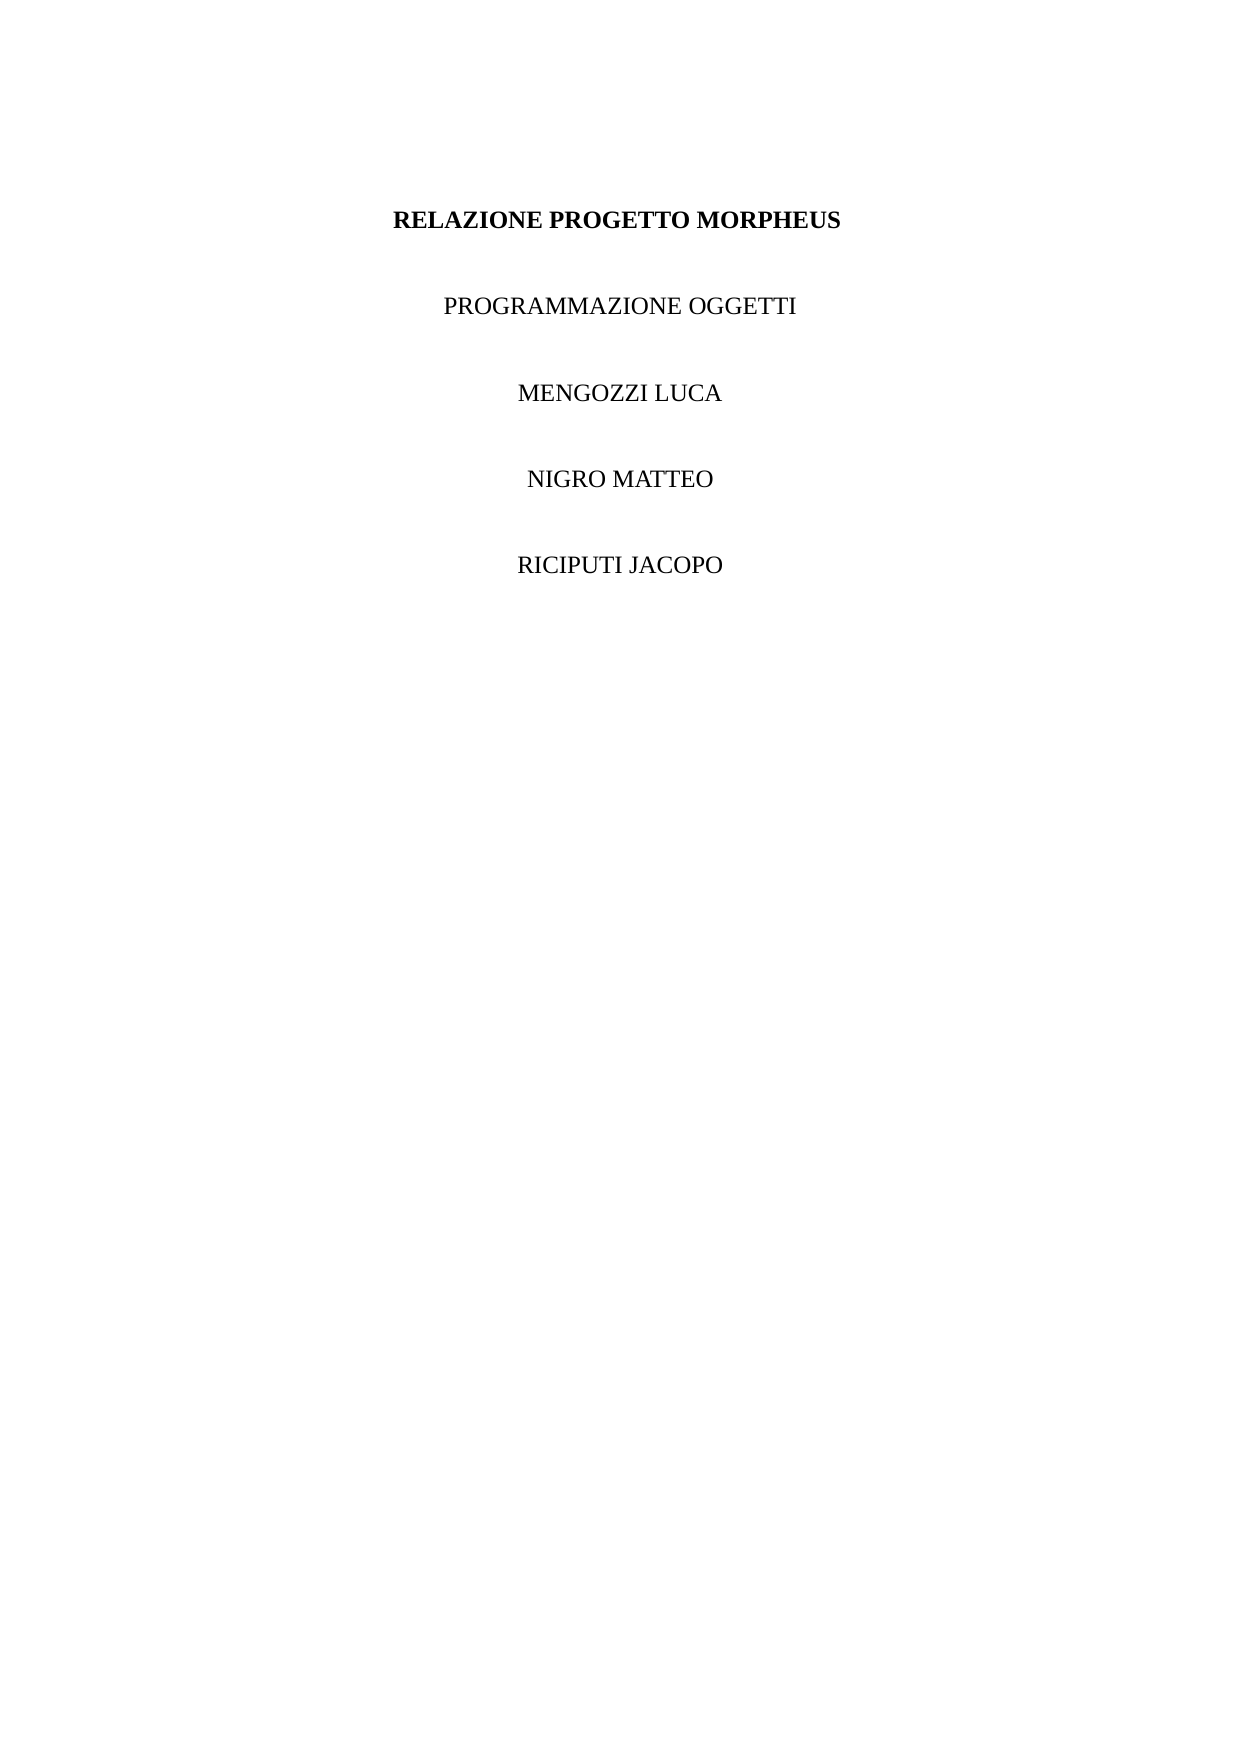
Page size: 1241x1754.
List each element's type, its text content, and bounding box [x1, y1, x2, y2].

text RELAZIONE PROGETTO MORPHEUS [118, 205, 1122, 234]
text PROGRAMMAZIONE OGGETTI [118, 291, 1122, 320]
text RICIPUTI JACOPO [118, 550, 1122, 579]
text NIGRO MATTEO [118, 464, 1122, 493]
text MENGOZZI LUCA [118, 378, 1122, 406]
